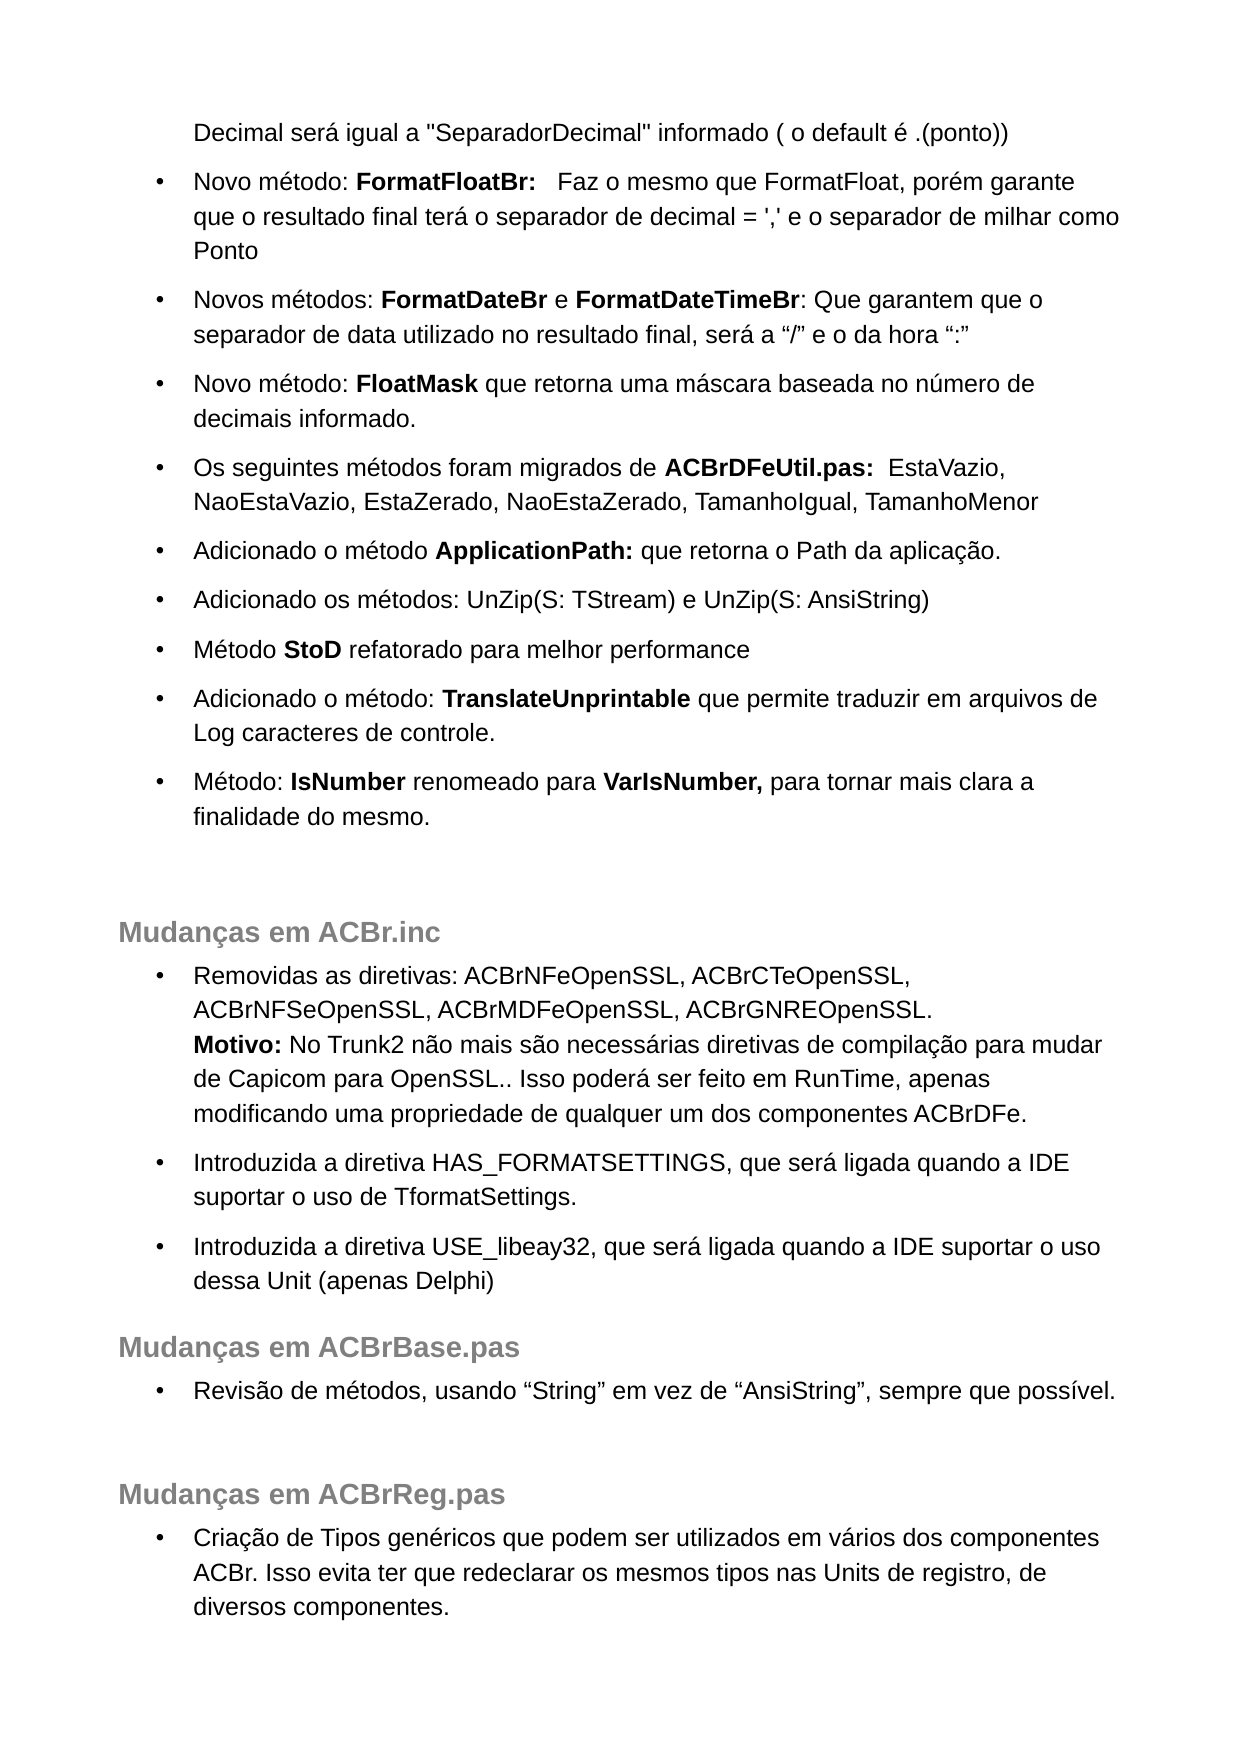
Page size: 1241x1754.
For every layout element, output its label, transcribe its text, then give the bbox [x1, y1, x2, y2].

list Novos métodos: FormatDateBr e FormatDateTimeBr: Que garantem que o separador de data utilizado no resultado final, será a “/” e o da hora “:” [156, 285, 1122, 349]
list Adicionado os métodos: UnZip(S: TStream) e UnZip(S: AnsiString) [156, 585, 1122, 614]
list Criação de Tipos genéricos que podem ser utilizados em vários dos componentes ACBr. Isso evita ter que redeclarar os mesmos tipos nas Units de registro, de diversos componentes. [156, 1523, 1122, 1621]
list Revisão de métodos, usando “String” em vez de “AnsiString”, sempre que possível. [156, 1376, 1122, 1404]
list Removidas as diretivas: ACBrNFeOpenSSL, ACBrCTeOpenSSL, ACBrNFSeOpenSSL, ACBrMDFeOpenSSL, ACBrGNREOpenSSL. Motivo: No Trunk2 não mais são necessárias diretivas de compilação para mudar de Capicom para OpenSSL.. Isso poderá ser feito em RunTime, apenas modificando uma propriedade de qualquer um dos componentes ACBrDFe. [156, 961, 1122, 1127]
list Método StoD refatorado para melhor performance [156, 634, 1122, 663]
list Adicionado o método ApplicationPath: que retorna o Path da aplicação. [156, 536, 1122, 565]
list Novo método: FloatMask que retorna uma máscara baseada no número de decimais informado. [156, 369, 1122, 432]
list Os seguintes métodos foram migrados de ACBrDFeUtil.pas: EstaVazio, NaoEstaVazio, EstaZerado, NaoEstaZerado, TamanhoIgual, TamanhoMenor [156, 453, 1122, 516]
list Novo método: FormatFloatBr: Faz o mesmo que FormatFloat, porém garante que o resultado final terá o separador de decimal = ',' e o separador de milhar como Ponto [156, 167, 1122, 265]
list Adicionado o método: TranslateUnprintable que permite traduzir em arquivos de Log caracteres de controle. [156, 684, 1122, 747]
list Introduzida a diretiva HAS_FORMATSETTINGS, que será ligada quando a IDE suportar o uso de TformatSettings. [156, 1148, 1122, 1211]
list Decimal será igual a "SeparadorDecimal" informado ( o default é .(ponto)) [156, 118, 1122, 147]
list Método: IsNumber renomeado para VarIsNumber, para tornar mais clara a finalidade do mesmo. [156, 767, 1122, 831]
subtitle Mudanças em ACBrReg.pas [118, 1477, 1122, 1511]
list Introduzida a diretiva USE_libeay32, que será ligada quando a IDE suportar o uso dessa Unit (apenas Delphi) [156, 1231, 1122, 1295]
subtitle Mudanças em ACBrBase.pas [118, 1330, 1122, 1363]
subtitle Mudanças em ACBr.inc [118, 915, 1122, 948]
